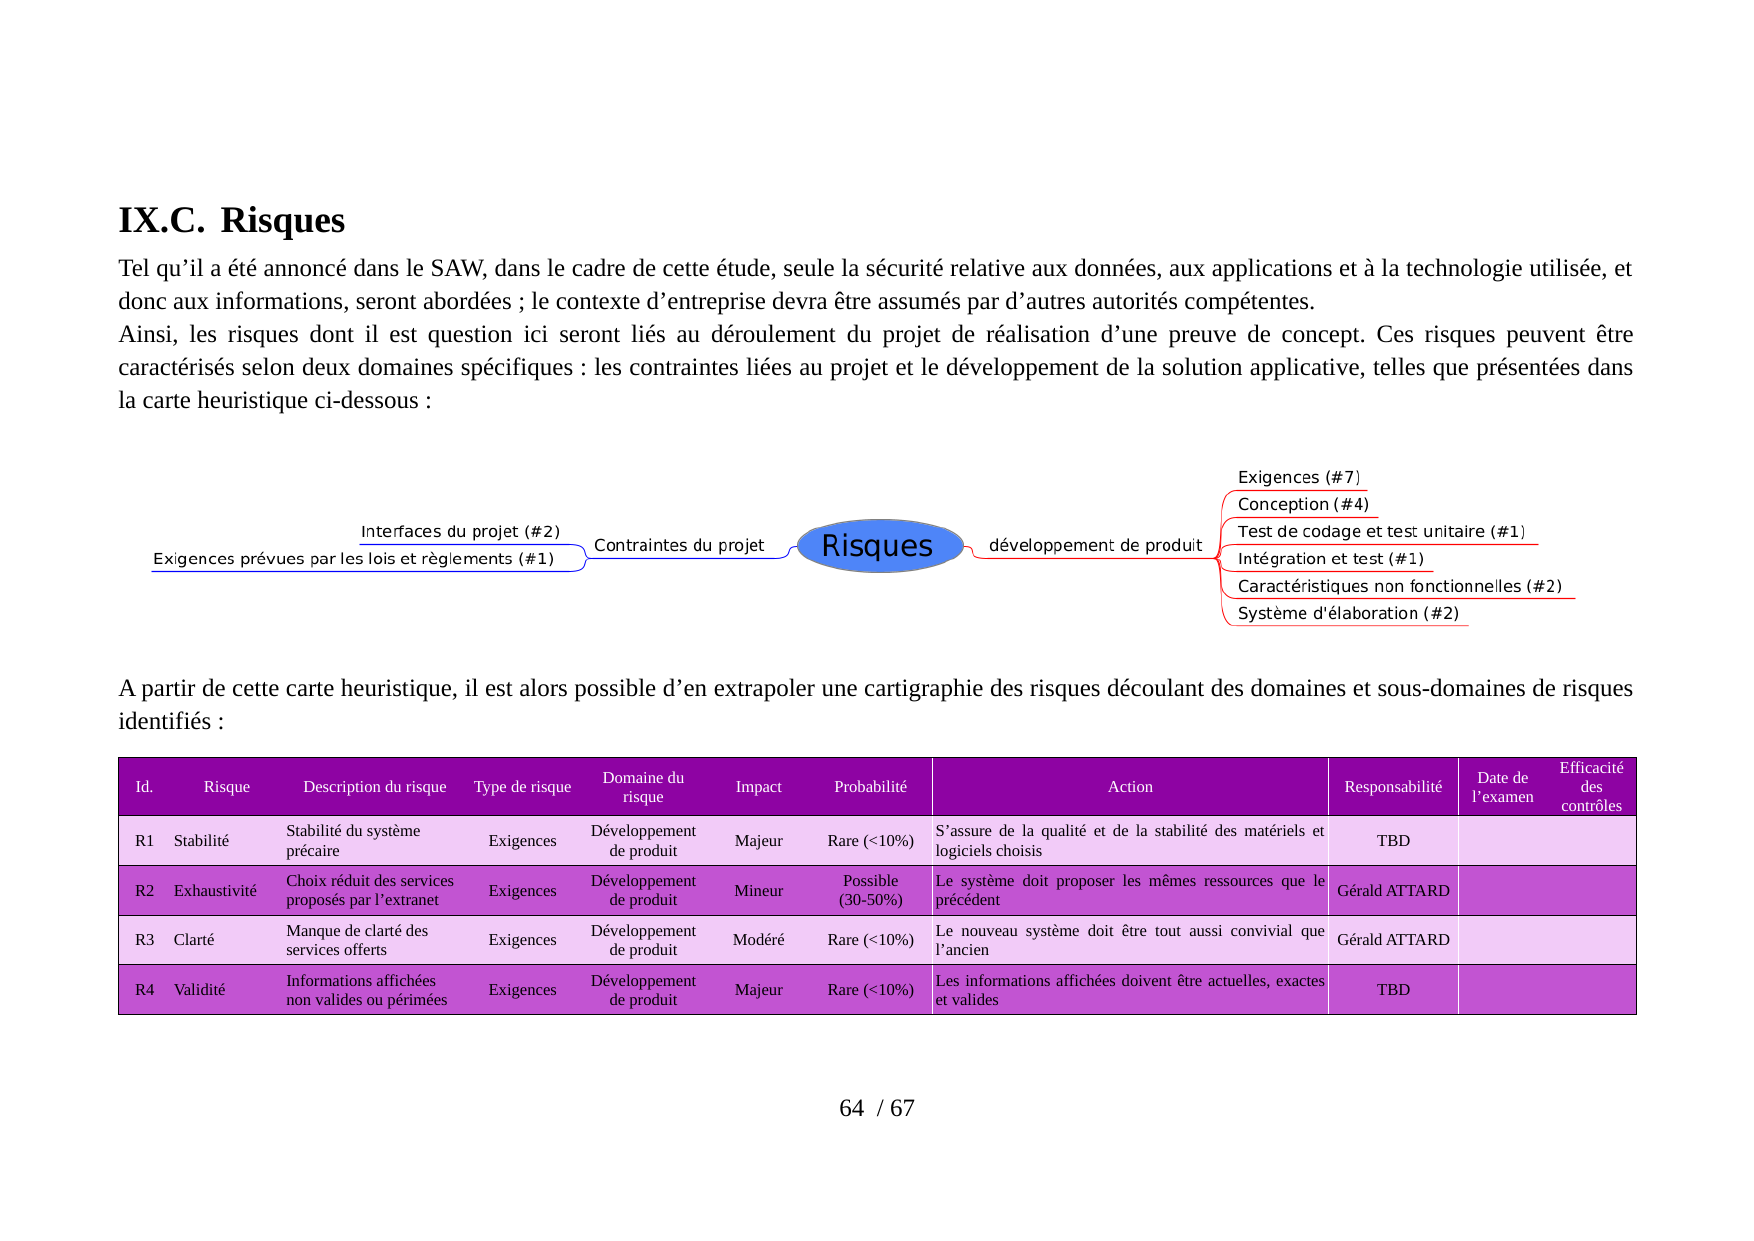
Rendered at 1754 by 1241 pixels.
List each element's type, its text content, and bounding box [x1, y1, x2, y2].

table_cell R1 [119, 816, 171, 865]
text A partir de cette carte heuristique, il est alors possible d’en extrapoler une cartigraphie des risques découlant des domaines et sous-domaines de risques identifiés : [118, 673, 1636, 735]
table_cell R2 [119, 866, 171, 915]
table_header Impact [708, 758, 809, 815]
table_header Domaine du risque [578, 758, 708, 815]
table_cell Développement de produit [578, 866, 708, 915]
table_cell Développement de produit [578, 965, 708, 1014]
table_header Efficacité des contrôles [1547, 758, 1636, 815]
subtitle Risques [118, 197, 1636, 240]
table_cell Développement de produit [578, 816, 708, 865]
table_cell Stabilité du système précaire [283, 816, 467, 865]
table_cell Exigences [467, 816, 578, 865]
table_cell Exigences [467, 965, 578, 1014]
table_cell [1459, 916, 1547, 964]
table_cell Informations affichées non valides ou périmées [283, 965, 467, 1014]
table_header Responsabilité [1329, 758, 1458, 815]
table_cell S’assure de la qualité et de la stabilité des matériels et logiciels choisis [933, 816, 1328, 865]
text Ainsi, les risques dont il est question ici seront liés au déroulement du projet de réalisation d’une preuve de concept. Ces risques peuvent être caractérisés selon deux domaines spécifiques : les contraintes liées au projet et le développement de la solution applicative, telles que présentées dans la carte heuristique ci-dessous : [118, 319, 1636, 414]
table_header Risque [171, 758, 283, 815]
table_header Date de l’examen [1459, 758, 1547, 815]
table_cell Majeur [708, 965, 809, 1014]
table_cell Rare (<10%) [809, 816, 932, 865]
table_cell Mineur [708, 866, 809, 915]
table_cell Rare (<10%) [809, 916, 932, 964]
table_cell Exigences [467, 866, 578, 915]
table_cell Clarté [171, 916, 283, 964]
table_cell Le système doit proposer les mêmes ressources que le précédent [933, 866, 1328, 915]
table_cell Gérald ATTARD [1329, 866, 1458, 915]
table_cell TBD [1329, 965, 1458, 1014]
table_header Probabilité [809, 758, 932, 815]
table_cell TBD [1329, 816, 1458, 865]
table_cell Majeur [708, 816, 809, 865]
picture [120, 429, 1634, 658]
text Tel qu’il a été annoncé dans le SAW, dans le cadre de cette étude, seule la sécurité relative aux données, aux applications et à la technologie utilisée, et donc aux informations, seront abordées ; le contexte d’entreprise devra être assumés par d’autres autorités compétentes. [118, 253, 1636, 314]
table_cell Exigences [467, 916, 578, 964]
table_cell Le nouveau système doit être tout aussi convivial que l’ancien [933, 916, 1328, 964]
table_cell Gérald ATTARD [1329, 916, 1458, 964]
table_cell [1459, 816, 1547, 865]
table_cell R3 [119, 916, 171, 964]
table_cell Les informations affichées doivent être actuelles, exactes et valides [933, 965, 1328, 1014]
table_header Description du risque [283, 758, 467, 815]
table_cell [1547, 866, 1636, 915]
table_header Id. [119, 758, 171, 815]
table_cell Exhaustivité [171, 866, 283, 915]
table_cell [1547, 965, 1636, 1014]
table_cell Stabilité [171, 816, 283, 865]
table_cell [1459, 866, 1547, 915]
table_cell Rare (<10%) [809, 965, 932, 1014]
table_cell R4 [119, 965, 171, 1014]
table_cell [1547, 916, 1636, 964]
table_cell [1459, 965, 1547, 1014]
table_header Type de risque [467, 758, 578, 815]
table_cell Possible (30-50%) [809, 866, 932, 915]
table_header Action [933, 758, 1328, 815]
table_cell Choix réduit des services proposés par l’extranet [283, 866, 467, 915]
table_cell Développement de produit [578, 916, 708, 964]
table_cell [1547, 816, 1636, 865]
table_cell Validité [171, 965, 283, 1014]
table_cell Modéré [708, 916, 809, 964]
table_cell Manque de clarté des services offerts [283, 916, 467, 964]
